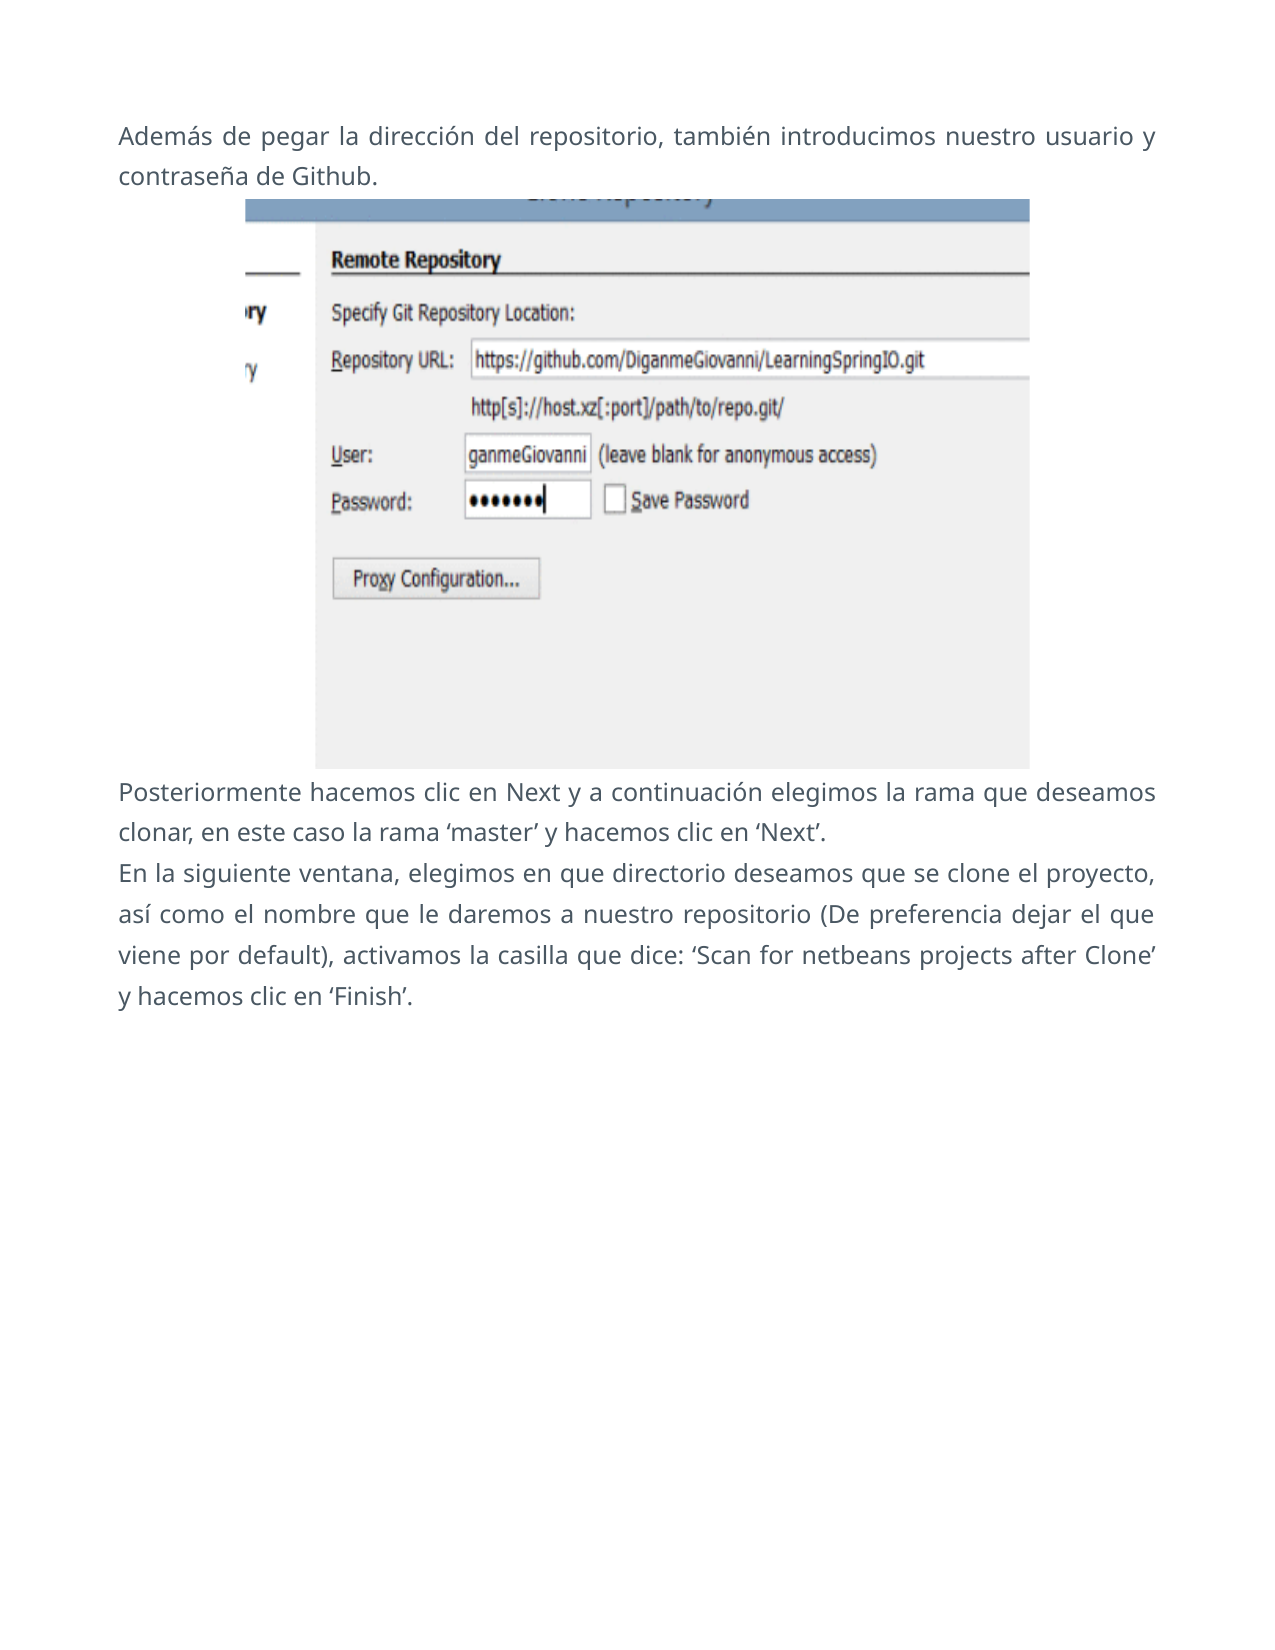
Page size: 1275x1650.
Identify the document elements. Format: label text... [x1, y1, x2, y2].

text En la siguiente ventana, elegimos en que directorio deseamos que se clone el proyecto, así como el nombre que le daremos a nuestro repositorio (De preferencia dejar el que viene por default), activamos la casilla que dice: ‘Scan for netbeans projects after Clone’ y hacemos clic en ‘Finish’. [118, 856, 1157, 1012]
picture [245, 199, 1030, 769]
text Además de pegar la dirección del repositorio, también introducimos nuestro usuario y contraseña de Github. [118, 118, 1157, 193]
text Posteriormente hacemos clic en Next y a continuación elegimos la rama que deseamos clonar, en este caso la rama ‘master’ y hacemos clic en ‘Next’. [118, 774, 1157, 849]
